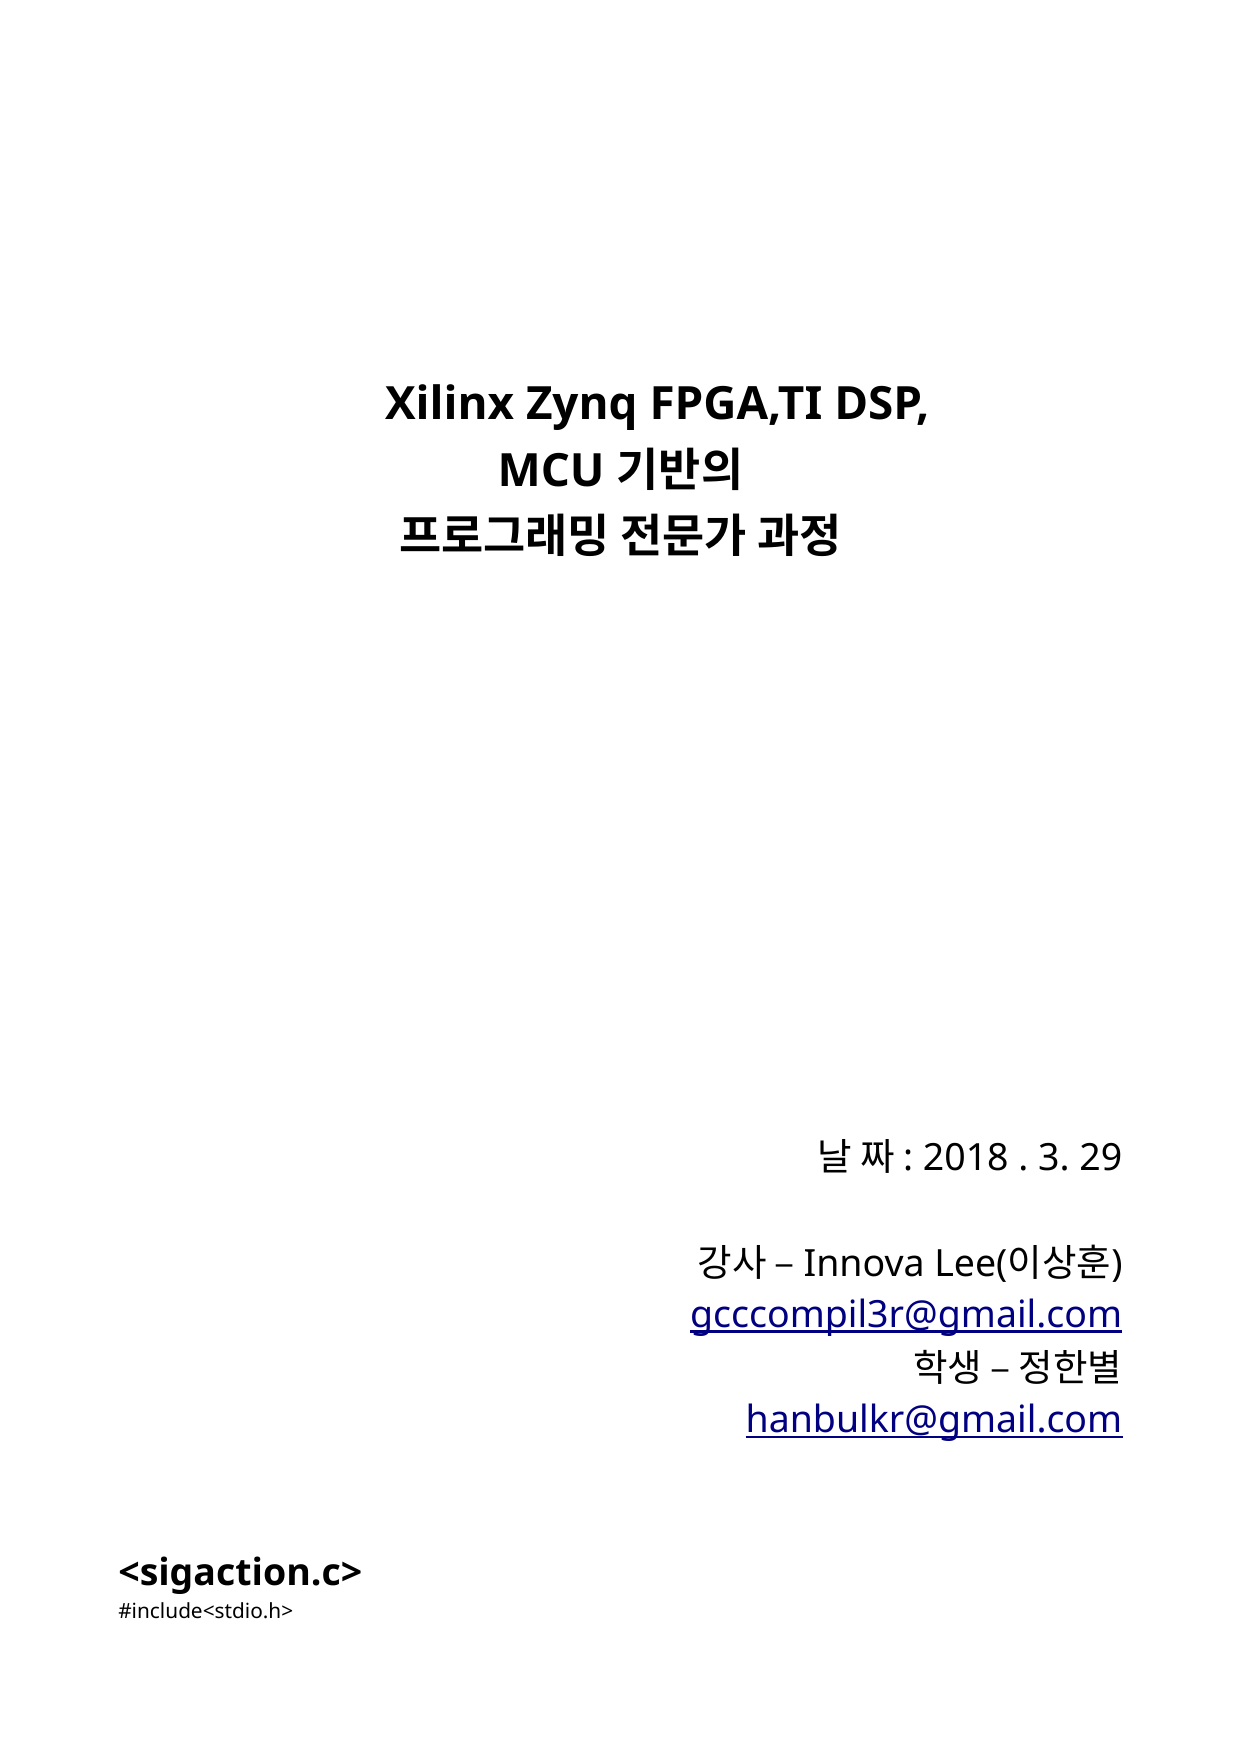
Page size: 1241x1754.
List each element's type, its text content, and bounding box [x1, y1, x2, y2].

text 학생 – 정한별 [118, 1338, 1122, 1392]
text 날 짜 : 2018 . 3. 29 [118, 1127, 1122, 1182]
text hanbulkr@gmail.com [118, 1392, 1122, 1443]
text #include<stdio.h> [118, 1597, 1122, 1625]
text <sigaction.c> [118, 1546, 1122, 1597]
text gcccompil3r@gmail.com [118, 1287, 1122, 1338]
text 강사 – Innova Lee(이상훈) [118, 1233, 1122, 1287]
text 프로그래밍 전문가 과정 [118, 499, 1122, 566]
text Xilinx Zynq FPGA,TI DSP, [118, 370, 1122, 433]
text MCU 기반의 [118, 433, 1122, 499]
